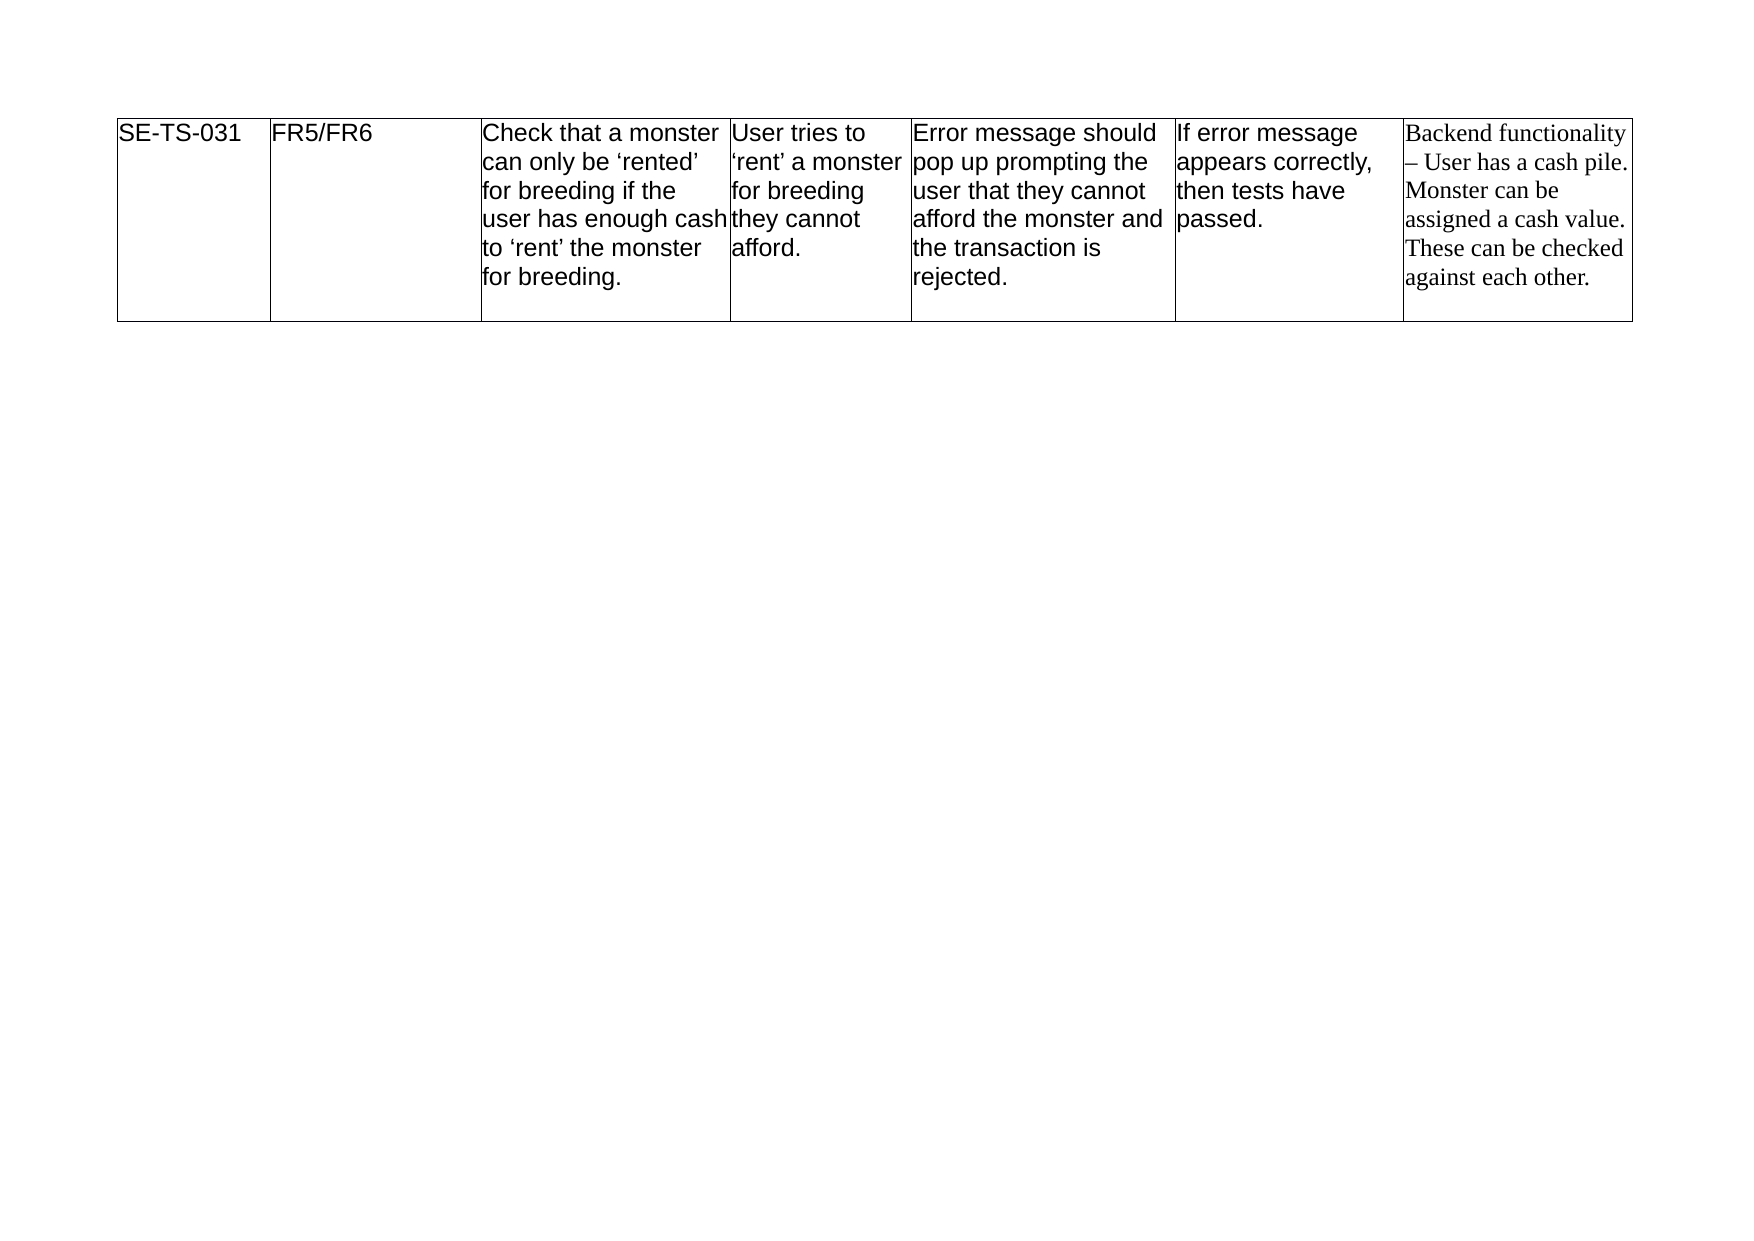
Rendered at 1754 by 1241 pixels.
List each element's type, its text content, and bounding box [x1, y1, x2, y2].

table_cell SE-TS-031 [118, 119, 270, 321]
table_cell If error message appears correctly, then tests have passed. [1176, 119, 1403, 321]
table_cell Backend functionality – User has a cash pile. Monster can be assigned a cash value. These can be checked against each other. [1404, 119, 1632, 321]
table_cell FR5/FR6 [271, 119, 481, 321]
table_cell Check that a monster can only be ‘rented’ for breeding if the user has enough cash to ‘rent’ the monster for breeding. [482, 119, 730, 321]
table_cell User tries to ‘rent’ a monster for breeding they cannot afford. [731, 119, 911, 321]
table_cell Error message should pop up prompting the user that they cannot afford the monster and the transaction is rejected. [912, 119, 1175, 321]
